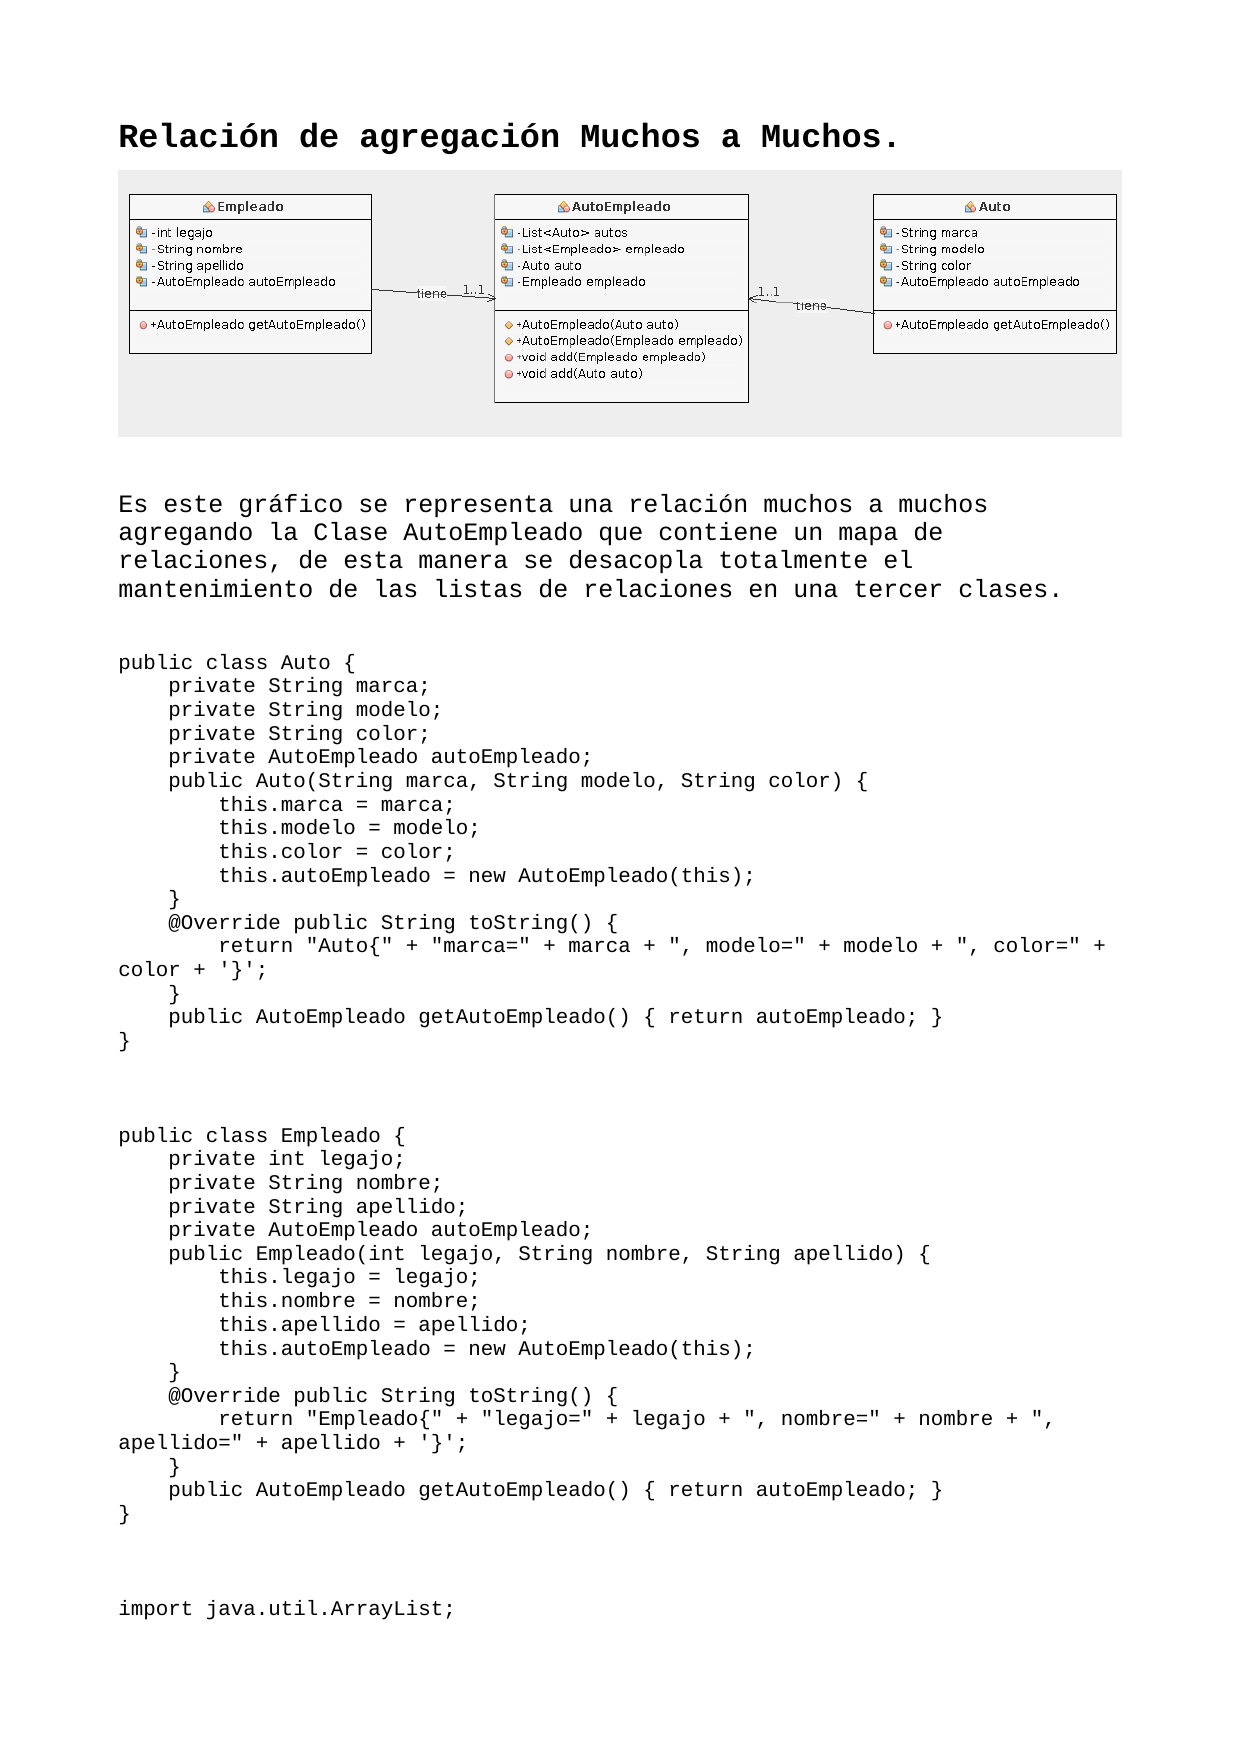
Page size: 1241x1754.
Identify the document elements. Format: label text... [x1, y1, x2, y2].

text private String modelo; [118, 699, 1122, 723]
text private int legajo; [118, 1148, 1122, 1172]
text public class Auto { [118, 652, 1122, 675]
text private String color; [118, 723, 1122, 746]
text Es este gráfico se representa una relación muchos a muchos agregando la Clase AutoEmpleado que contiene un mapa de relaciones, de esta manera se desacopla totalmente el mantenimiento de las listas de relaciones en una tercer clases. [118, 491, 1122, 604]
text this.autoEmpleado = new AutoEmpleado(this); [118, 1337, 1122, 1361]
text this.autoEmpleado = new AutoEmpleado(this); [118, 864, 1122, 888]
text this.modelo = modelo; [118, 817, 1122, 841]
text private AutoEmpleado autoEmpleado; [118, 746, 1122, 770]
text return "Auto{" + "marca=" + marca + ", modelo=" + modelo + ", color=" + color + '}'; [118, 936, 1122, 983]
subtitle Relación de agregación Muchos a Muchos. [118, 119, 1122, 157]
text @Override public String toString() { [118, 1385, 1122, 1408]
text public class Empleado { [118, 1125, 1122, 1148]
text private String apellido; [118, 1196, 1122, 1219]
text } [118, 1361, 1122, 1385]
text @Override public String toString() { [118, 912, 1122, 936]
text public AutoEmpleado getAutoEmpleado() { return autoEmpleado; } [118, 1479, 1122, 1503]
text public Empleado(int legajo, String nombre, String apellido) { [118, 1243, 1122, 1267]
text this.apellido = apellido; [118, 1314, 1122, 1337]
text } [118, 1456, 1122, 1479]
text } [118, 1503, 1122, 1527]
text private String nombre; [118, 1172, 1122, 1196]
text public AutoEmpleado getAutoEmpleado() { return autoEmpleado; } [118, 1006, 1122, 1030]
text public Auto(String marca, String modelo, String color) { [118, 770, 1122, 794]
text private AutoEmpleado autoEmpleado; [118, 1219, 1122, 1243]
text return "Empleado{" + "legajo=" + legajo + ", nombre=" + nombre + ", apellido=" + apellido + '}'; [118, 1408, 1122, 1456]
text this.nombre = nombre; [118, 1290, 1122, 1314]
text private String marca; [118, 675, 1122, 699]
text } [118, 888, 1122, 912]
text this.marca = marca; [118, 794, 1122, 817]
text } [118, 983, 1122, 1006]
text import java.util.ArrayList; [118, 1598, 1122, 1621]
text } [118, 1030, 1122, 1054]
picture [118, 170, 1123, 437]
text this.color = color; [118, 841, 1122, 864]
text this.legajo = legajo; [118, 1267, 1122, 1290]
